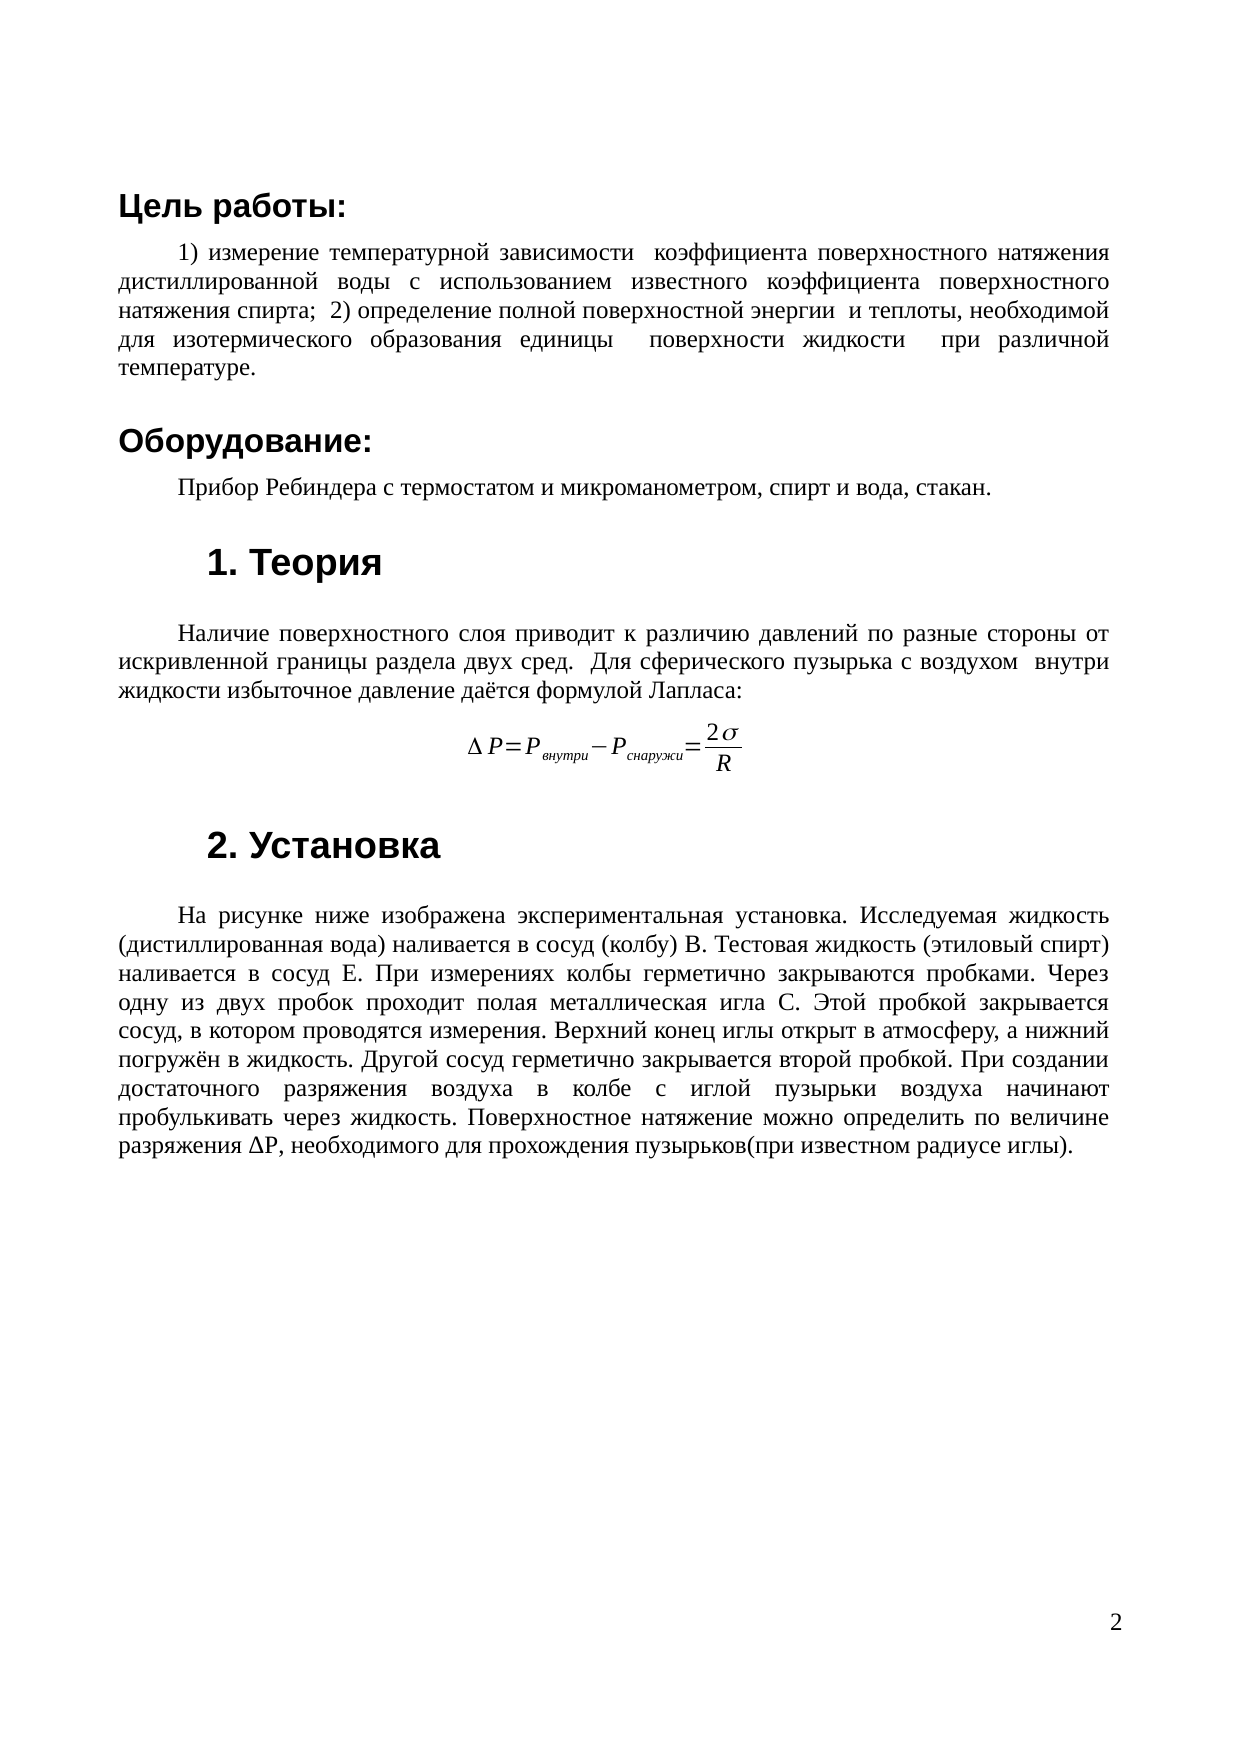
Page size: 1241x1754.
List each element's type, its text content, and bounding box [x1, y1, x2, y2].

text 1) измерение температурной зависимости коэффициента поверхностного натяжения дистиллированной воды с использованием известного коэффициента поверхностного натяжения спирта; 2) определение полной поверхностной энергии и теплоты, необходимой для изотермического образования единицы поверхности жидкости при различной температуре. [118, 237, 1110, 381]
text Прибор Ребиндера с термостатом и микроманометром, спирт и вода, стакан. [118, 472, 1110, 500]
subtitle Оборудование: [118, 421, 1122, 459]
text На рисунке ниже изображена экспериментальная установка. Исследуемая жидкость (дистиллированная вода) наливается в сосуд (колбу) В. Тестовая жидкость (этиловый спирт) наливается в сосуд Е. При измерениях колбы герметично закрываются пробками. Через одну из двух пробок проходит полая металлическая игла С. Этой пробкой закрывается сосуд, в котором проводятся измерения. Верхний конец иглы открыт в атмосферу, а нижний погружён в жидкость. Другой сосуд герметично закрывается второй пробкой. При создании достаточного разряжения воздуха в колбе с иглой пузырьки воздуха начинают пробулькивать через жидкость. Поверхностное натяжение можно определить по величине разряжения ΔP, необходимого для прохождения пузырьков(при известном радиусе иглы). [118, 900, 1110, 1159]
subtitle Цель работы: [118, 186, 1122, 225]
subtitle Установка [148, 822, 1093, 866]
text Наличие поверхностного слоя приводит к различию давлений по разные стороны от искривленной границы раздела двух сред. Для сферического пузырька с воздухом внутри жидкости избыточное давление даётся формулой Лапласа: [118, 618, 1110, 704]
subtitle Теория [148, 540, 1093, 583]
